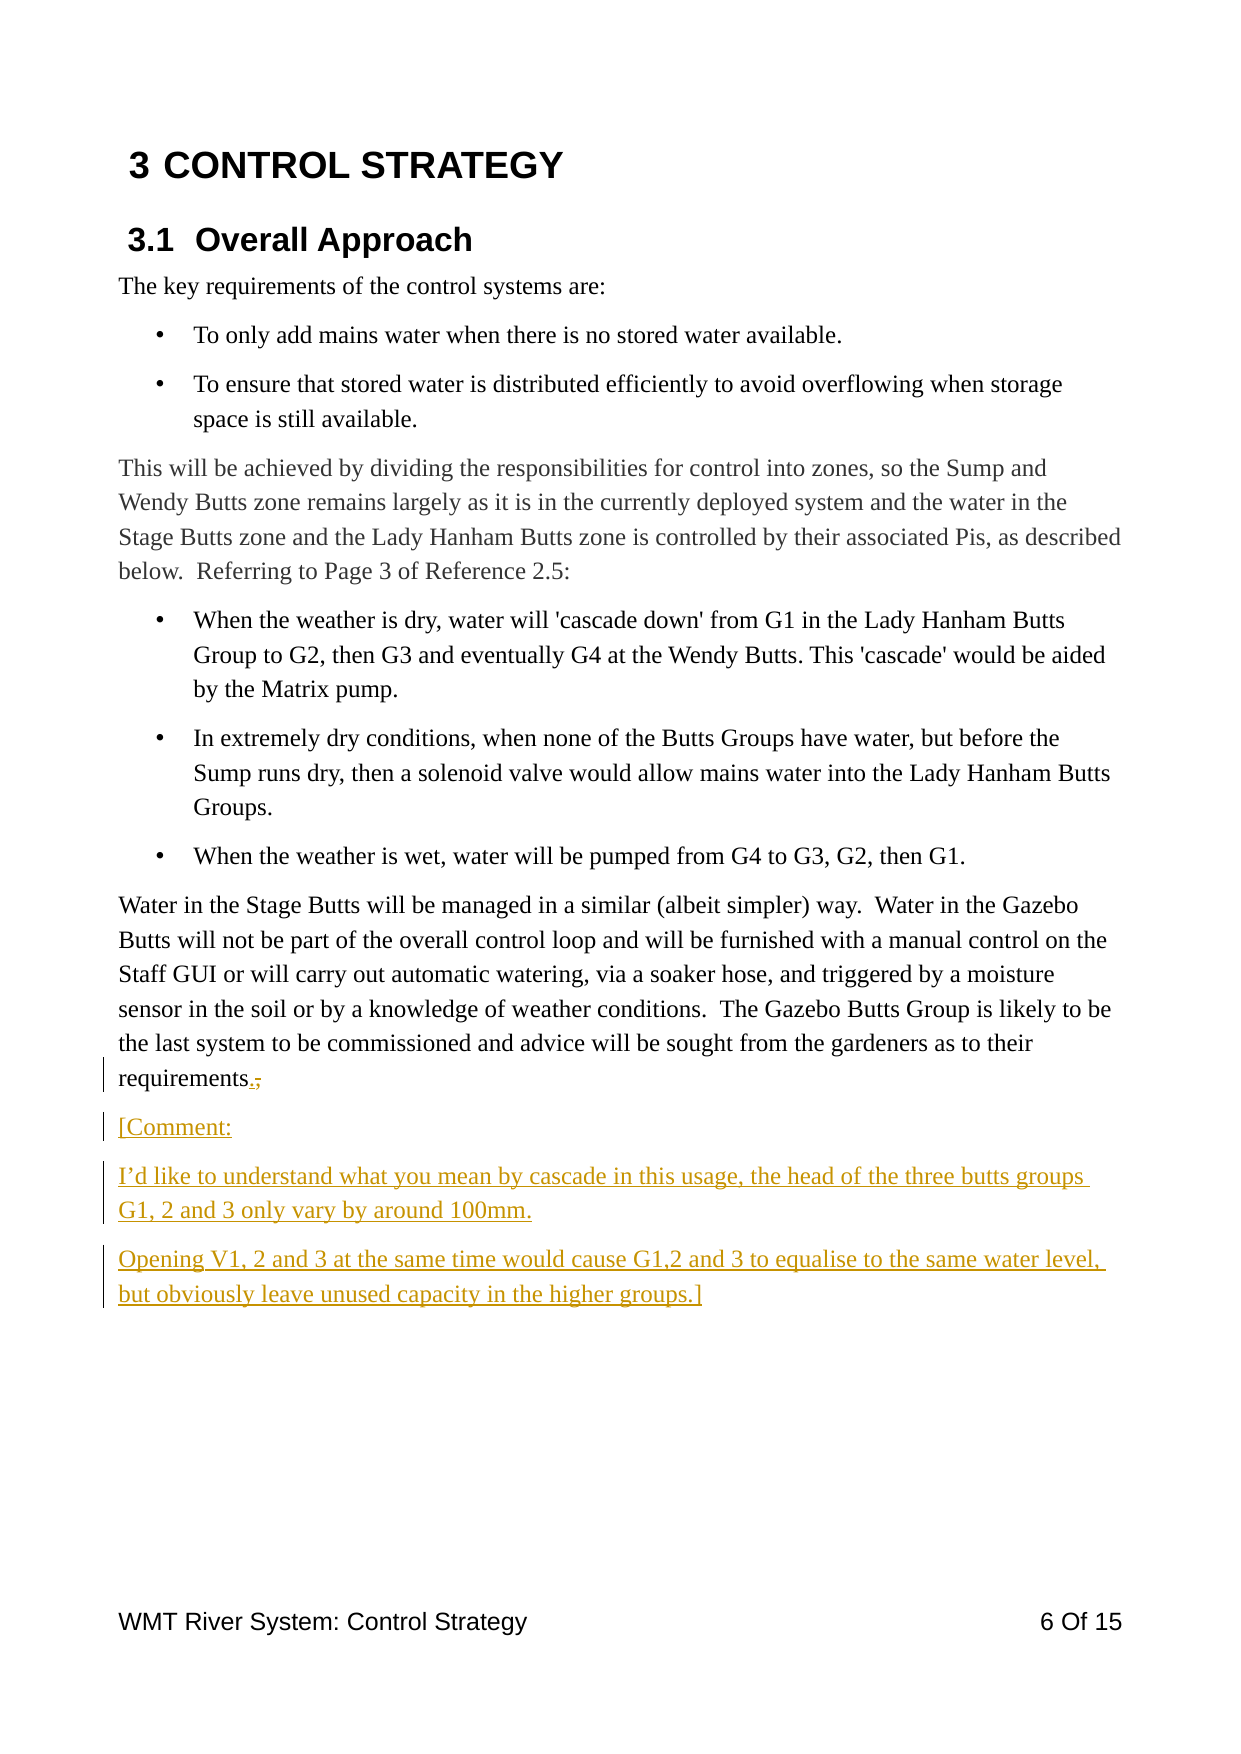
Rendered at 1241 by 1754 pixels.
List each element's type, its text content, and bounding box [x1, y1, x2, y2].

list To ensure that stored water is distributed efficiently to avoid overflowing when storage space is still available. [156, 369, 1122, 433]
subtitle Overall Approach [118, 220, 1122, 259]
text [Comment: [118, 1112, 1122, 1141]
text The key requirements of the control systems are: [118, 271, 1122, 300]
list In extremely dry conditions, when none of the Butts Groups have water, but before the Sump runs dry, then a solenoid valve would allow mains water into the Lady Hanham Butts Groups. [156, 723, 1122, 821]
subtitle CONTROL STRATEGY [118, 143, 1122, 187]
list When the weather is dry, water will 'cascade down' from G1 in the Lady Hanham Butts Group to G2, then G3 and eventually G4 at the Wendy Butts. This 'cascade' would be aided by the Matrix pump. [156, 605, 1122, 703]
text Opening V1, 2 and 3 at the same time would cause G1,2 and 3 to equalise to the same water level, but obviously leave unused capacity in the higher groups.] [118, 1244, 1122, 1308]
text This will be achieved by dividing the responsibilities for control into zones, so the Sump and Wendy Butts zone remains largely as it is in the currently deployed system and the water in the Stage Butts zone and the Lady Hanham Butts zone is controlled by their associated Pis, as described below. Referring to Page 3 of Reference 2.5: [118, 453, 1122, 585]
text I’d like to understand what you mean by cascade in this usage, the head of the three butts groups G1, 2 and 3 only vary by around 100mm. [118, 1161, 1122, 1224]
list When the weather is wet, water will be pumped from G4 to G3, G2, then G1. [156, 841, 1122, 870]
list To only add mains water when there is no stored water available. [156, 320, 1122, 349]
list Water in the Stage Butts will be managed in a similar (albeit simpler) way. Water in the Gazebo Butts will not be part of the overall control loop and will be furnished with a manual control on the Staff GUI or will carry out automatic watering, via a soaker hose, and triggered by a moisture sensor in the soil or by a knowledge of weather conditions. The Gazebo Butts Group is likely to be the last system to be commissioned and advice will be sought from the gardeners as to their requirements. [118, 891, 1122, 1092]
